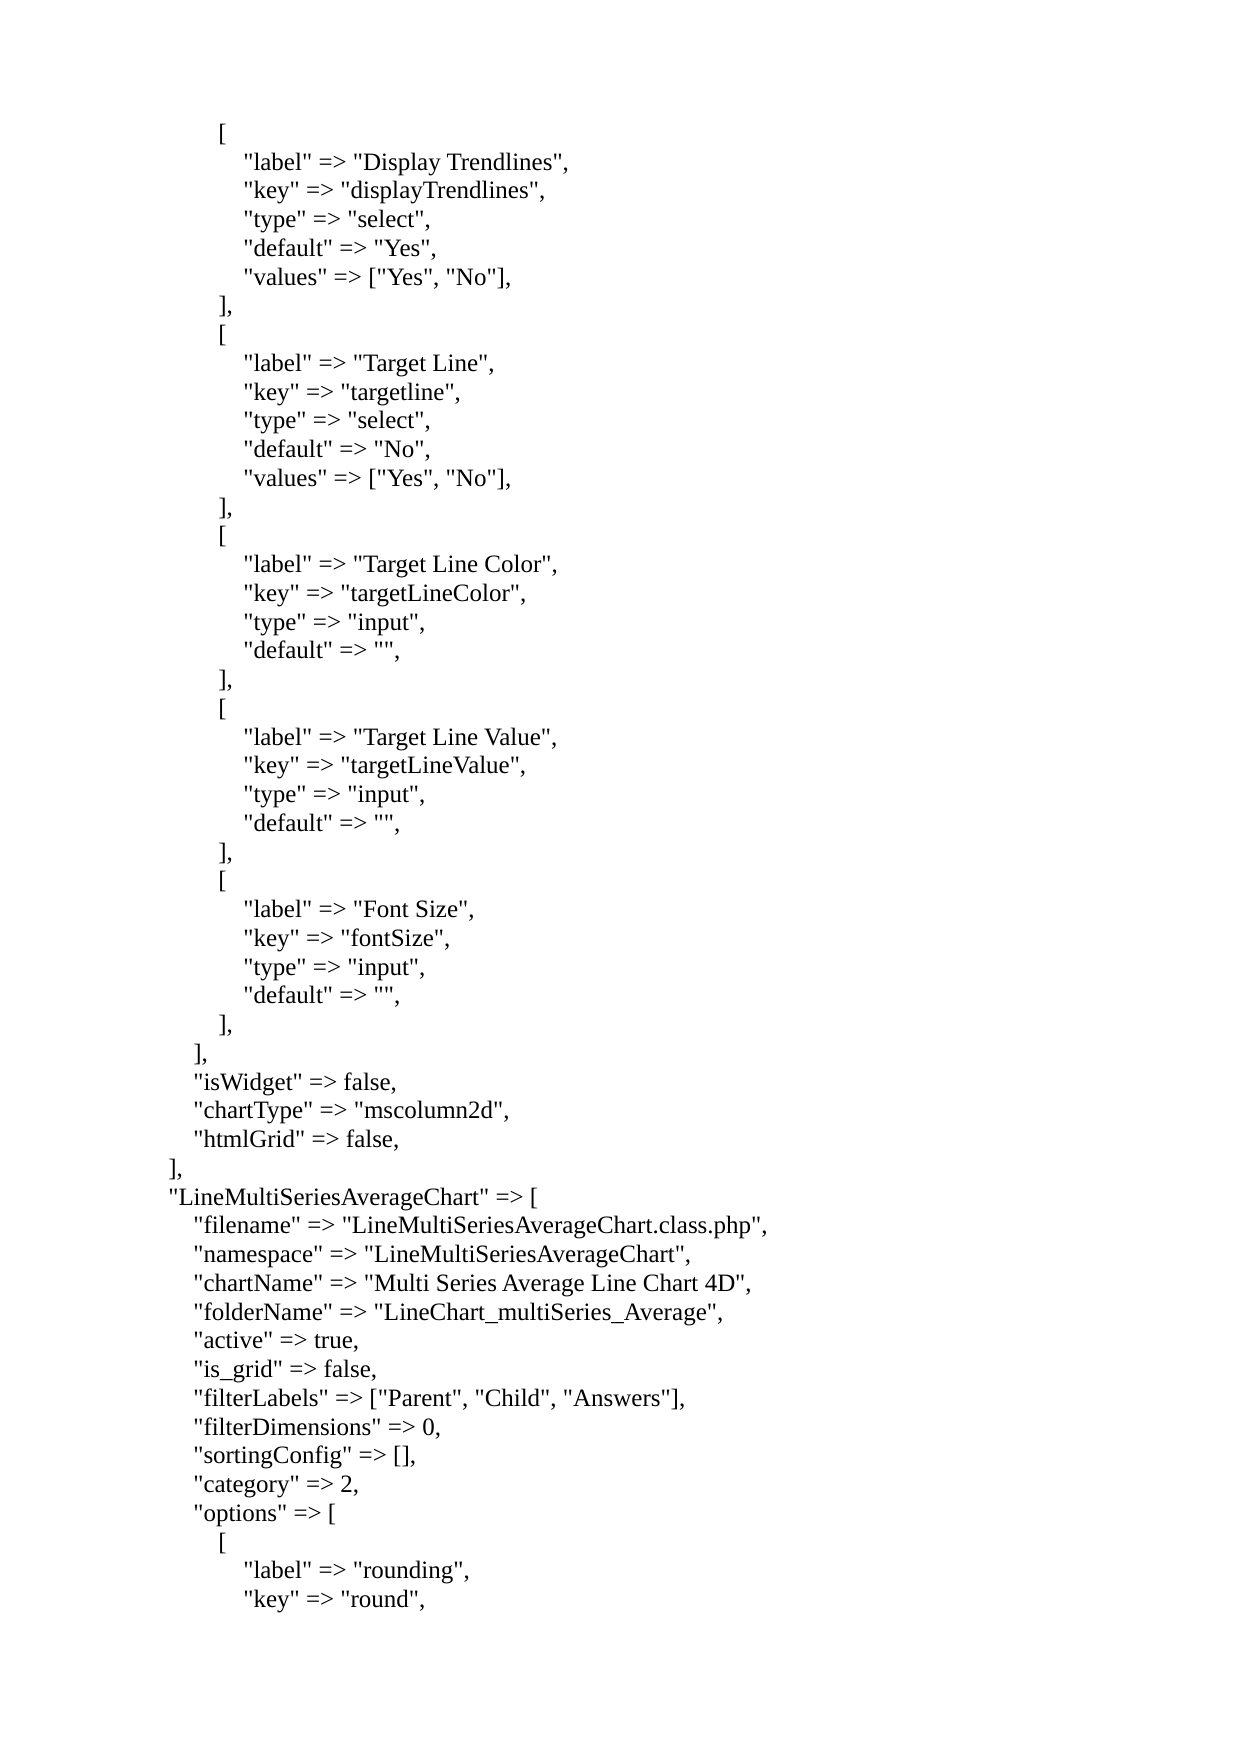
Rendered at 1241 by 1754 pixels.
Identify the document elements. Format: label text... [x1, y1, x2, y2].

text "htmlGrid" => false, [118, 1124, 1122, 1153]
text "default" => "", [118, 981, 1122, 1009]
text "key" => "targetLineColor", [118, 578, 1122, 607]
text ], [118, 1153, 1122, 1182]
text "namespace" => "LineMultiSeriesAverageChart", [118, 1239, 1122, 1268]
text "type" => "select", [118, 204, 1122, 233]
text "filterLabels" => ["Parent", "Child", "Answers"], [118, 1383, 1122, 1412]
text "label" => "Target Line", [118, 348, 1122, 377]
text ], [118, 1038, 1122, 1067]
text [ [118, 1527, 1122, 1556]
text "key" => "round", [118, 1584, 1122, 1613]
text [ [118, 866, 1122, 894]
text "values" => ["Yes", "No"], [118, 463, 1122, 492]
text "key" => "targetline", [118, 377, 1122, 406]
text "label" => "rounding", [118, 1556, 1122, 1584]
text "isWidget" => false, [118, 1067, 1122, 1096]
text "label" => "Font Size", [118, 894, 1122, 923]
text "folderName" => "LineChart_multiSeries_Average", [118, 1297, 1122, 1326]
text "default" => "Yes", [118, 233, 1122, 262]
text "type" => "select", [118, 406, 1122, 434]
text "key" => "targetLineValue", [118, 751, 1122, 779]
text "label" => "Target Line Color", [118, 549, 1122, 578]
text [ [118, 693, 1122, 722]
text "active" => true, [118, 1326, 1122, 1354]
text "filterDimensions" => 0, [118, 1412, 1122, 1441]
text "label" => "Target Line Value", [118, 722, 1122, 751]
text "LineMultiSeriesAverageChart" => [ [118, 1182, 1122, 1211]
text "type" => "input", [118, 607, 1122, 636]
text [ [118, 521, 1122, 549]
text "chartName" => "Multi Series Average Line Chart 4D", [118, 1268, 1122, 1297]
text [ [118, 319, 1122, 348]
text "options" => [ [118, 1498, 1122, 1527]
text "is_grid" => false, [118, 1354, 1122, 1383]
text ], [118, 291, 1122, 319]
text "label" => "Display Trendlines", [118, 147, 1122, 176]
text "default" => "", [118, 636, 1122, 664]
text "category" => 2, [118, 1469, 1122, 1498]
text "sortingConfig" => [], [118, 1441, 1122, 1469]
text "key" => "displayTrendlines", [118, 176, 1122, 204]
text "default" => "No", [118, 434, 1122, 463]
text ], [118, 492, 1122, 521]
text "default" => "", [118, 808, 1122, 837]
text "type" => "input", [118, 779, 1122, 808]
text [ [118, 118, 1122, 147]
text "chartType" => "mscolumn2d", [118, 1096, 1122, 1124]
text ], [118, 664, 1122, 693]
text ], [118, 1009, 1122, 1038]
text "type" => "input", [118, 952, 1122, 981]
text "values" => ["Yes", "No"], [118, 262, 1122, 291]
text "key" => "fontSize", [118, 923, 1122, 952]
text "filename" => "LineMultiSeriesAverageChart.class.php", [118, 1211, 1122, 1239]
text ], [118, 837, 1122, 866]
